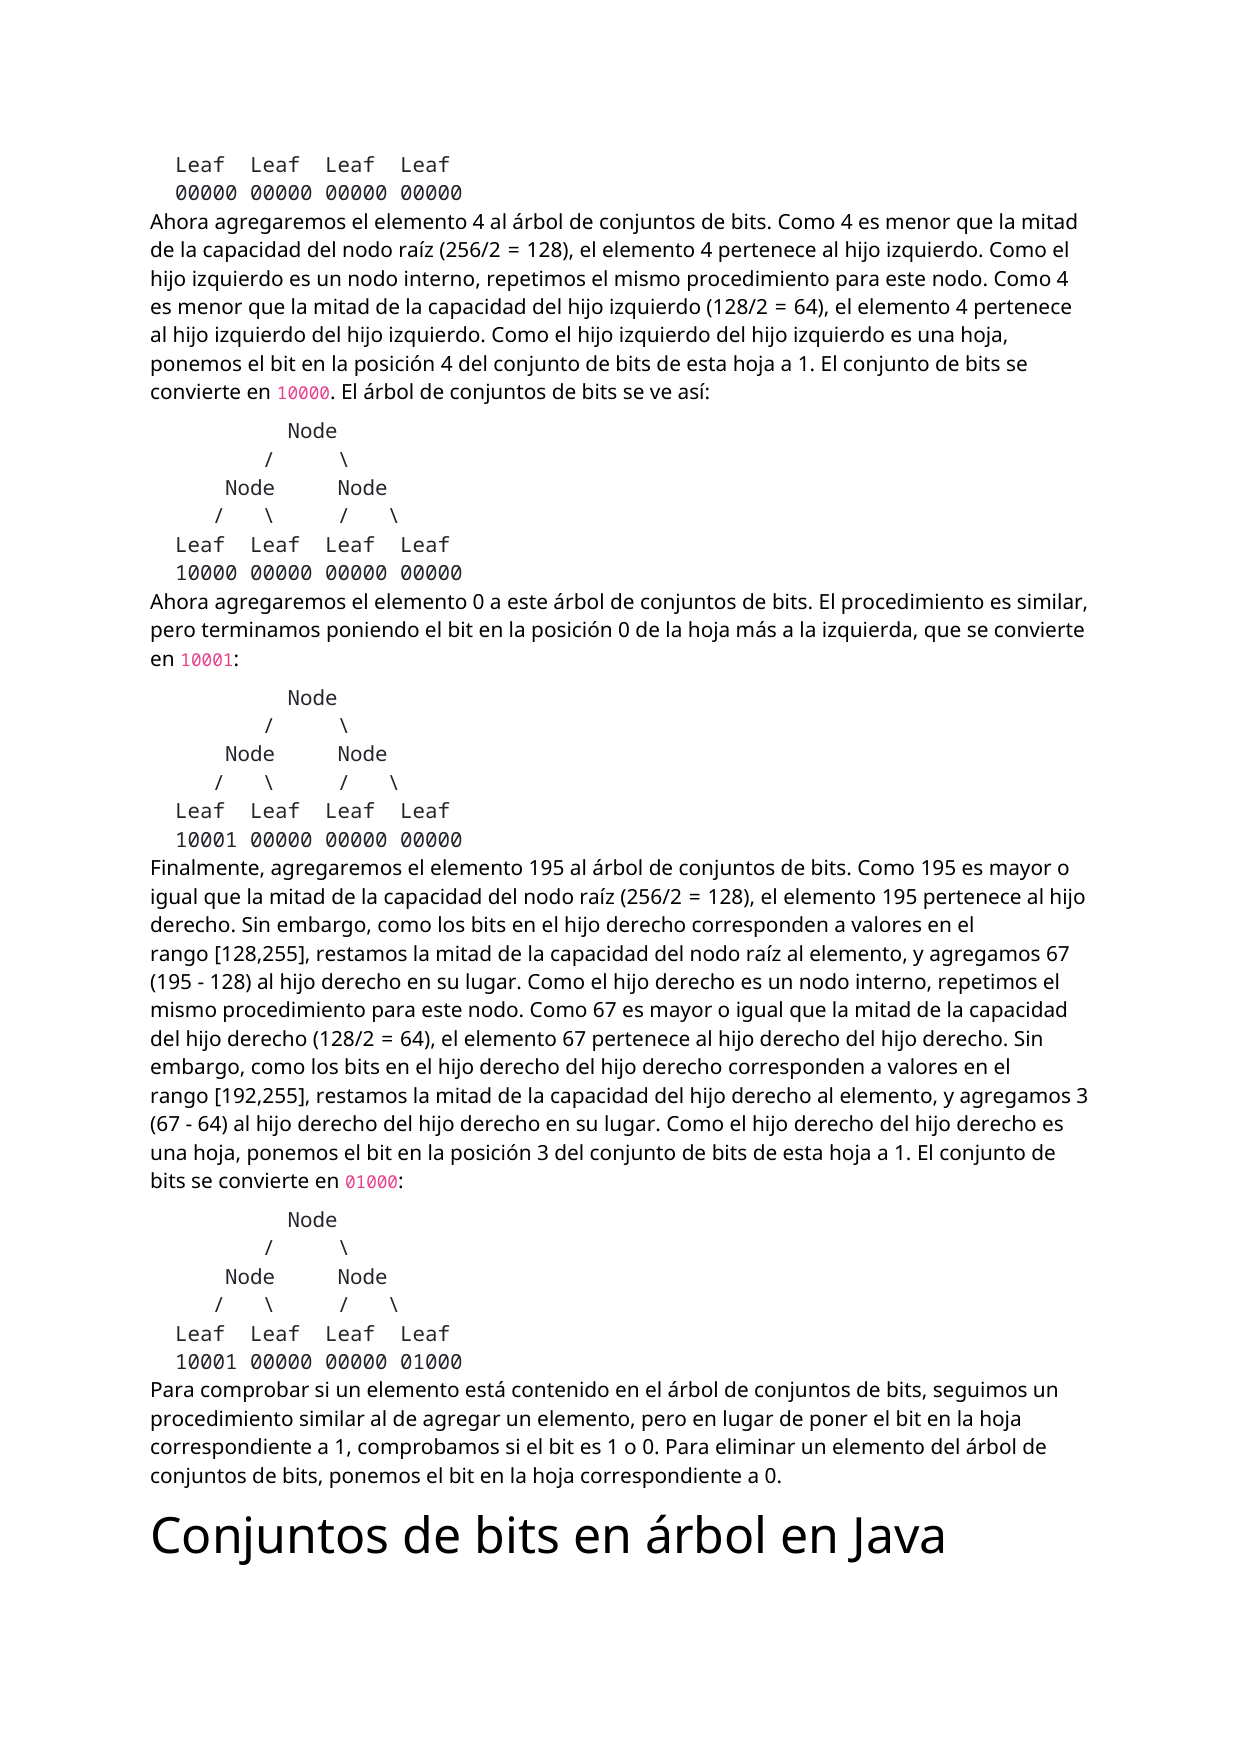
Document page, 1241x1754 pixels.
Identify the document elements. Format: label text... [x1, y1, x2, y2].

text / \ [150, 445, 1090, 473]
text Node [150, 683, 1090, 711]
text Node [150, 1205, 1090, 1233]
text Para comprobar si un elemento está contenido en el árbol de conjuntos de bits, seguimos un procedimiento similar al de agregar un elemento, pero en lugar de poner el bit en la hoja correspondiente a 1, comprobamos si el bit es 1 o 0. Para eliminar un elemento del árbol de conjuntos de bits, ponemos el bit en la hoja correspondiente a 0. [150, 1376, 1090, 1489]
text Leaf Leaf Leaf Leaf [150, 530, 1090, 558]
text 00000 00000 00000 00000 [150, 178, 1090, 207]
text / \ [150, 711, 1090, 739]
text 10001 00000 00000 01000 [150, 1347, 1090, 1376]
text Node [150, 416, 1090, 445]
text Node Node [150, 1262, 1090, 1290]
text Leaf Leaf Leaf Leaf [150, 1319, 1090, 1347]
text Ahora agregaremos el elemento 4 al árbol de conjuntos de bits. Como 4 es menor que la mitad de la capacidad del nodo raíz (256/2 = 128), el elemento 4 pertenece al hijo izquierdo. Como el hijo izquierdo es un nodo interno, repetimos el mismo procedimiento para este nodo. Como 4 es menor que la mitad de la capacidad del hijo izquierdo (128/2 = 64), el elemento 4 pertenece al hijo izquierdo del hijo izquierdo. Como el hijo izquierdo del hijo izquierdo es una hoja, ponemos el bit en la posición 4 del conjunto de bits de esta hoja a 1. El conjunto de bits se convierte en 10000. El árbol de conjuntos de bits se ve así: [150, 207, 1090, 406]
text / \ / \ [150, 502, 1090, 530]
text / \ / \ [150, 1290, 1090, 1319]
text Leaf Leaf Leaf Leaf [150, 150, 1090, 178]
text Node Node [150, 473, 1090, 502]
text Leaf Leaf Leaf Leaf [150, 796, 1090, 825]
text / \ [150, 1233, 1090, 1262]
text 10001 00000 00000 00000 [150, 825, 1090, 853]
text / \ / \ [150, 768, 1090, 796]
text Finalmente, agregaremos el elemento 195 al árbol de conjuntos de bits. Como 195 es mayor o igual que la mitad de la capacidad del nodo raíz (256/2 = 128), el elemento 195 pertenece al hijo derecho. Sin embargo, como los bits en el hijo derecho corresponden a valores en el rango [128,255], restamos la mitad de la capacidad del nodo raíz al elemento, y agregamos 67 (195 - 128) al hijo derecho en su lugar. Como el hijo derecho es un nodo interno, repetimos el mismo procedimiento para este nodo. Como 67 es mayor o igual que la mitad de la capacidad del hijo derecho (128/2 = 64), el elemento 67 pertenece al hijo derecho del hijo derecho. Sin embargo, como los bits en el hijo derecho del hijo derecho corresponden a valores en el rango [192,255], restamos la mitad de la capacidad del hijo derecho al elemento, y agregamos 3 (67 - 64) al hijo derecho del hijo derecho en su lugar. Como el hijo derecho del hijo derecho es una hoja, ponemos el bit en la posición 3 del conjunto de bits de esta hoja a 1. El conjunto de bits se convierte en 01000: [150, 853, 1090, 1194]
text 10000 00000 00000 00000 [150, 558, 1090, 587]
text Node Node [150, 739, 1090, 768]
text Ahora agregaremos el elemento 0 a este árbol de conjuntos de bits. El procedimiento es similar, pero terminamos poniendo el bit en la posición 0 de la hoja más a la izquierda, que se convierte en 10001: [150, 587, 1090, 672]
subtitle Conjuntos de bits en árbol en Java [150, 1500, 1090, 1568]
